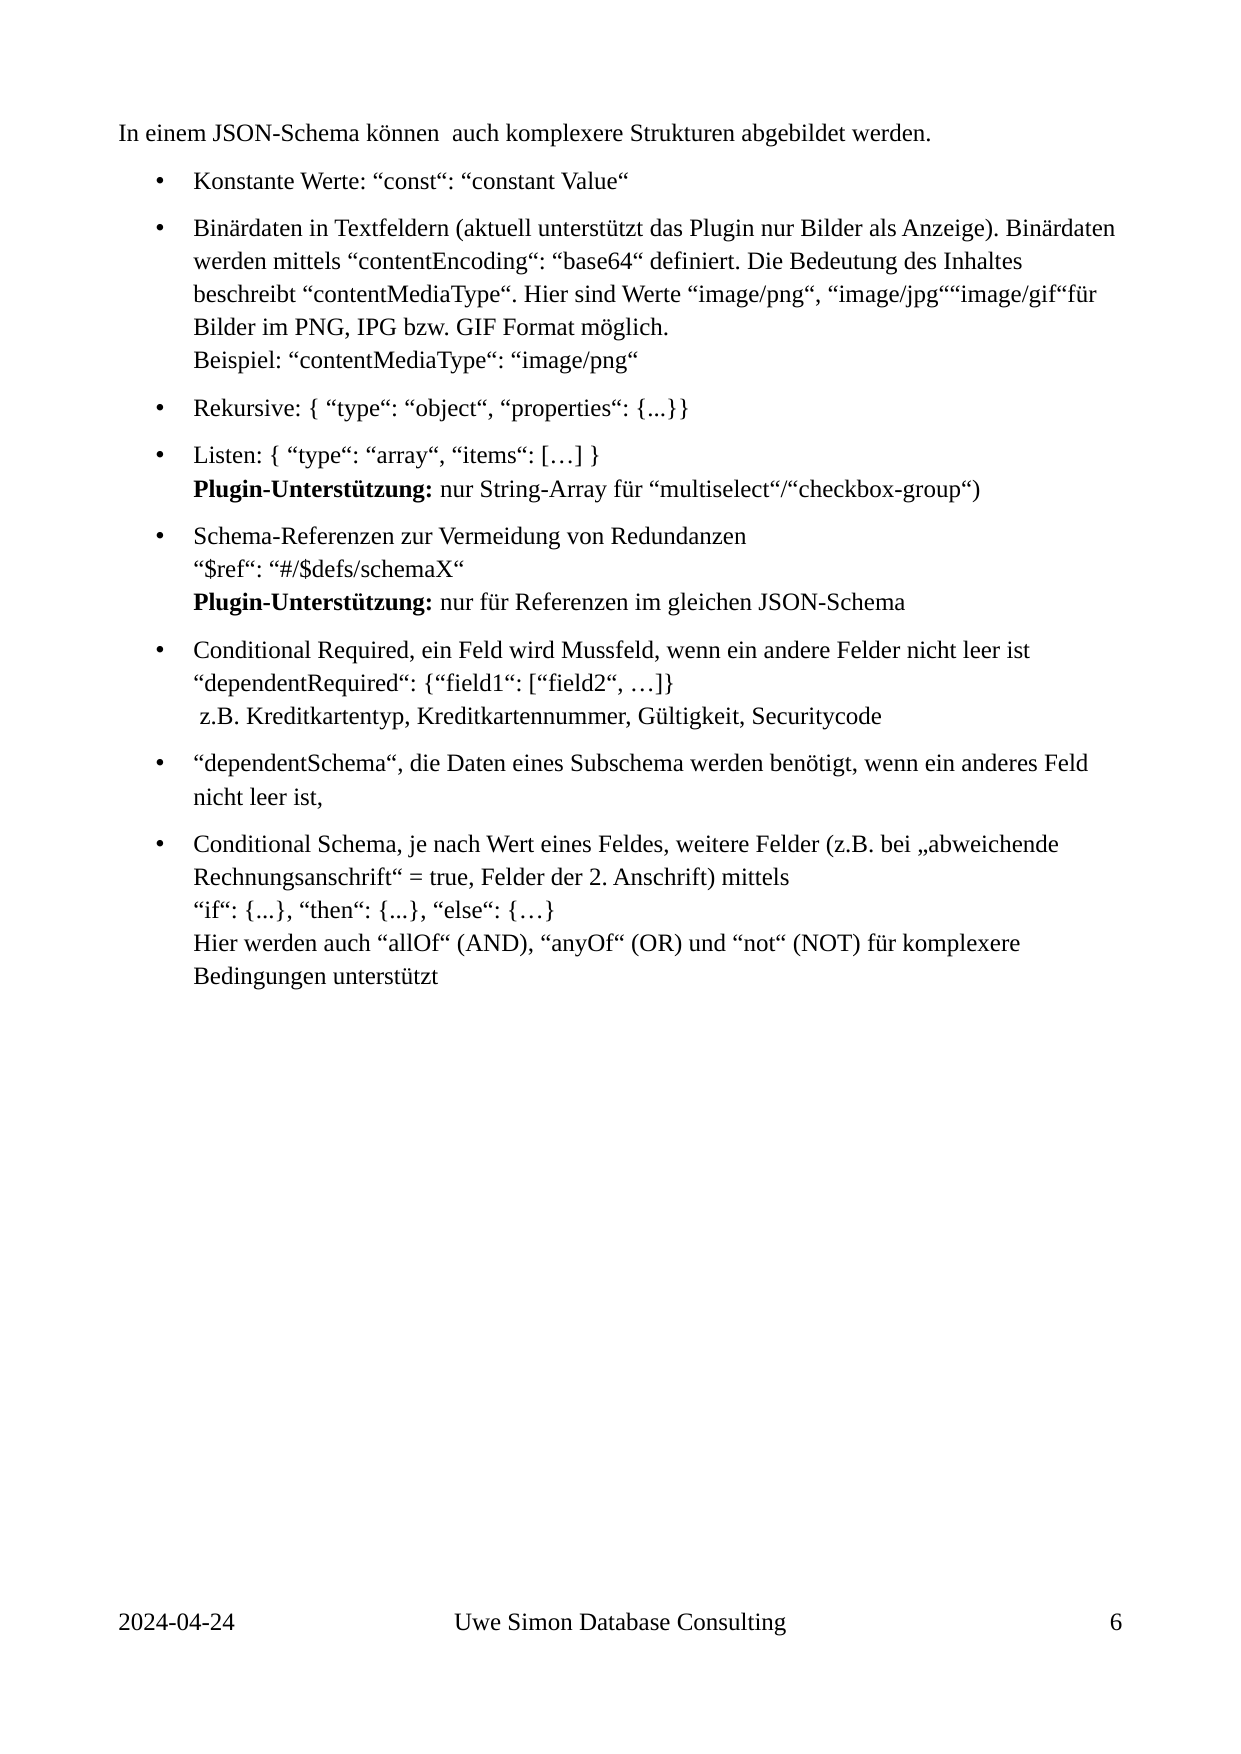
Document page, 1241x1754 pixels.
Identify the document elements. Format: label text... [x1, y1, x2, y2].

text In einem JSON-Schema können auch komplexere Strukturen abgebildet werden. [118, 118, 1122, 147]
list Schema-Referenzen zur Vermeidung von Redundanzen “$ref“: “#/$defs/schemaX“ Plugin-Unterstützung: nur für Referenzen im gleichen JSON-Schema [156, 521, 1122, 616]
list Rekursive: { “type“: “object“, “properties“: {...}} [156, 393, 1122, 422]
list Konstante Werte: “const“: “constant Value“ [156, 166, 1122, 194]
list Listen: { “type“: “array“, “items“: […] } Plugin-Unterstützung: nur String-Array für “multiselect“/“checkbox-group“) [156, 441, 1122, 502]
list “dependentSchema“, die Daten eines Subschema werden benötigt, wenn ein anderes Feld nicht leer ist, [156, 748, 1122, 810]
list Binärdaten in Textfeldern (aktuell unterstützt das Plugin nur Bilder als Anzeige). Binärdaten werden mittels “contentEncoding“: “base64“ definiert. Die Bedeutung des Inhaltes beschreibt “contentMediaType“. Hier sind Werte “image/png“, “image/jpg““image/gif“für Bilder im PNG, IPG bzw. GIF Format möglich. Beispiel: “contentMediaType“: “image/png“ [156, 213, 1122, 374]
list Conditional Required, ein Feld wird Mussfeld, wenn ein andere Felder nicht leer ist “dependentRequired“: {“field1“: [“field2“, …]} z.B. Kreditkartentyp, Kreditkartennummer, Gültigkeit, Securitycode [156, 635, 1122, 730]
list Conditional Schema, je nach Wert eines Feldes, weitere Felder (z.B. bei „abweichende Rechnungsanschrift“ = true, Felder der 2. Anschrift) mittels “if“: {...}, “then“: {...}, “else“: {…} Hier werden auch “allOf“ (AND), “anyOf“ (OR) und “not“ (NOT) für komplexere Bedingungen unterstützt [156, 829, 1122, 990]
